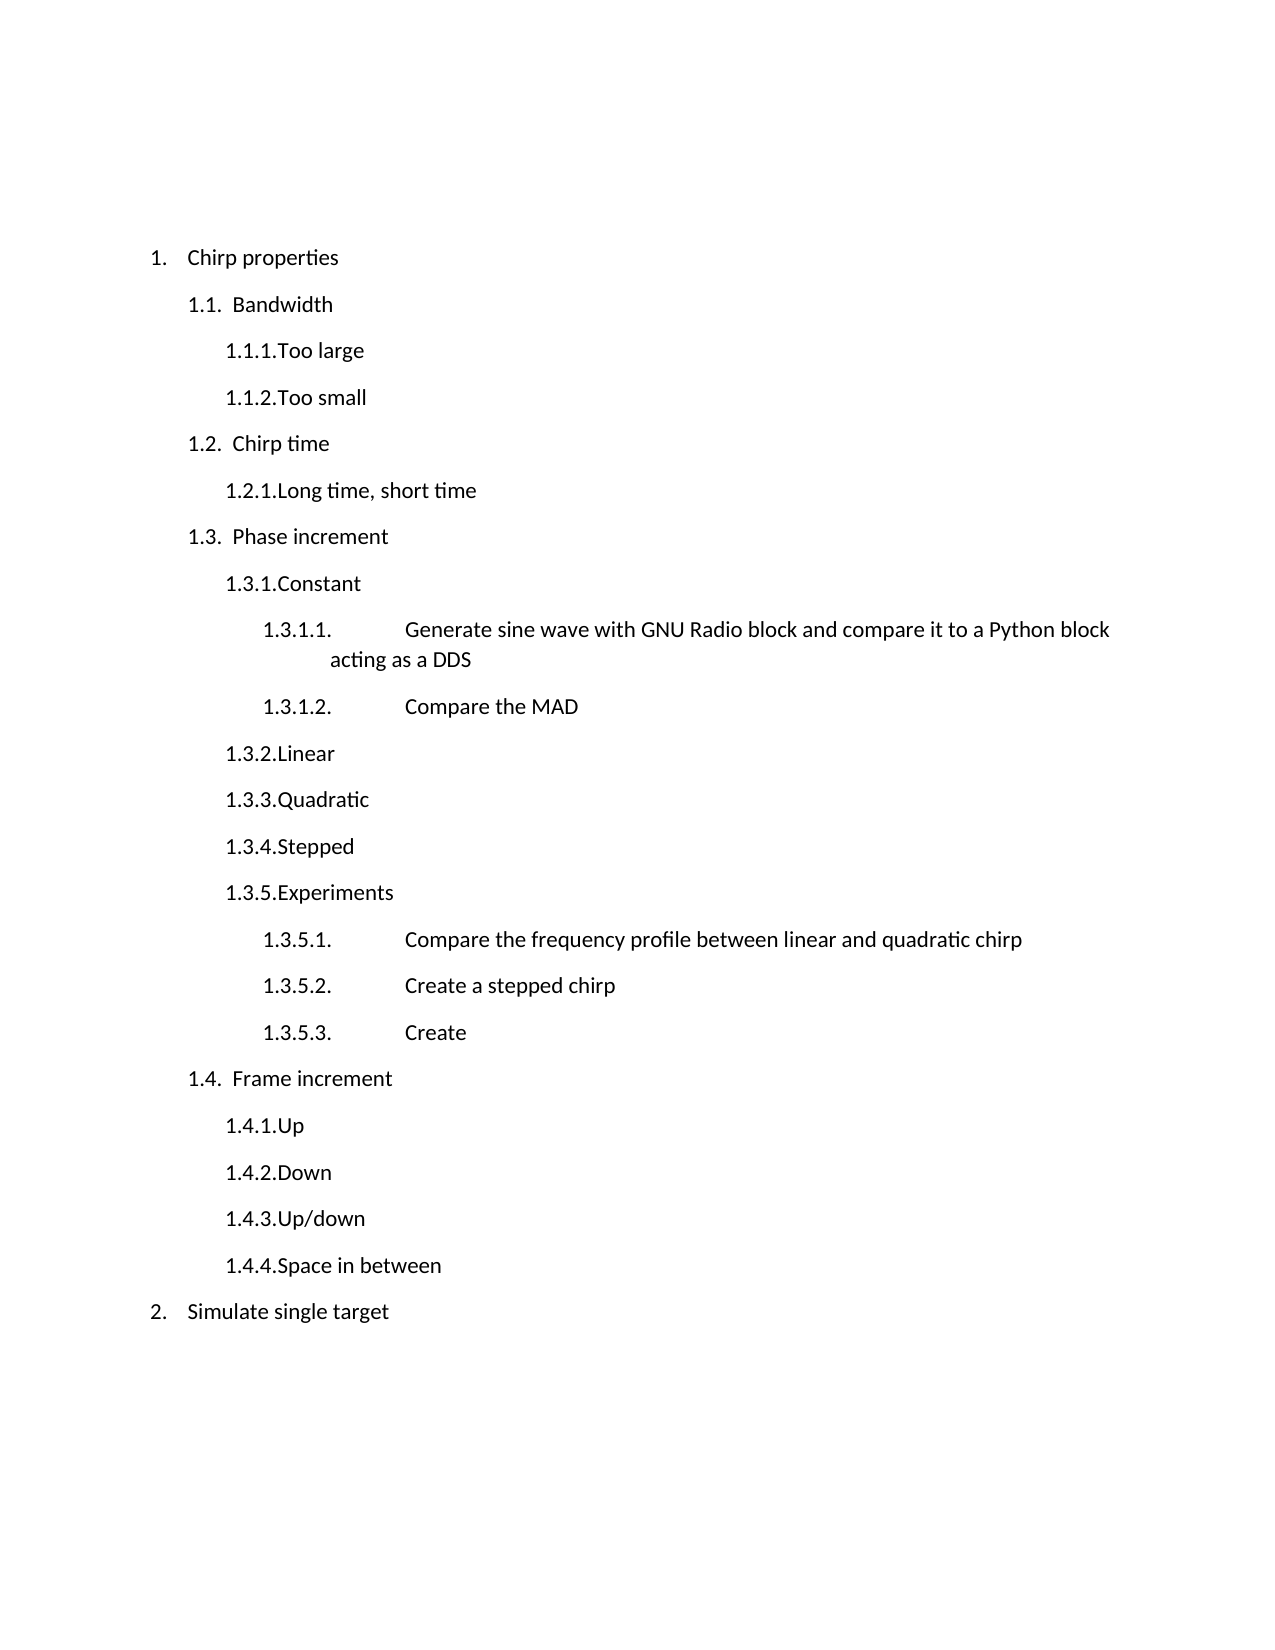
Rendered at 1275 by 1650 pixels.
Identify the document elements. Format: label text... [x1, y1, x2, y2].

list Frame increment [187, 1064, 1125, 1093]
list Too large [225, 336, 1125, 364]
list Linear [225, 739, 1125, 767]
list Create a stepped chirp [262, 971, 1125, 999]
list Long time, short time [225, 476, 1125, 504]
list Compare the MAD [262, 692, 1125, 720]
list Constant [225, 569, 1125, 597]
list Too small [225, 383, 1125, 411]
list Create [262, 1018, 1125, 1046]
list Quadratic [225, 785, 1125, 813]
list Experiments [225, 878, 1125, 906]
list Space in between [225, 1251, 1125, 1279]
list Chirp time [187, 429, 1125, 457]
list Down [225, 1158, 1125, 1186]
list Phase increment [187, 522, 1125, 551]
list Generate sine wave with GNU Radio block and compare it to a Python block acting as a DDS [262, 616, 1125, 673]
list Bandwidth [187, 290, 1125, 318]
list Up [225, 1111, 1125, 1139]
list Simulate single target [150, 1297, 1125, 1325]
list Up/down [225, 1204, 1125, 1232]
list Chirp properties [150, 243, 1125, 271]
list Compare the frequency profile between linear and quadratic chirp [262, 925, 1125, 953]
list Stepped [225, 832, 1125, 860]
